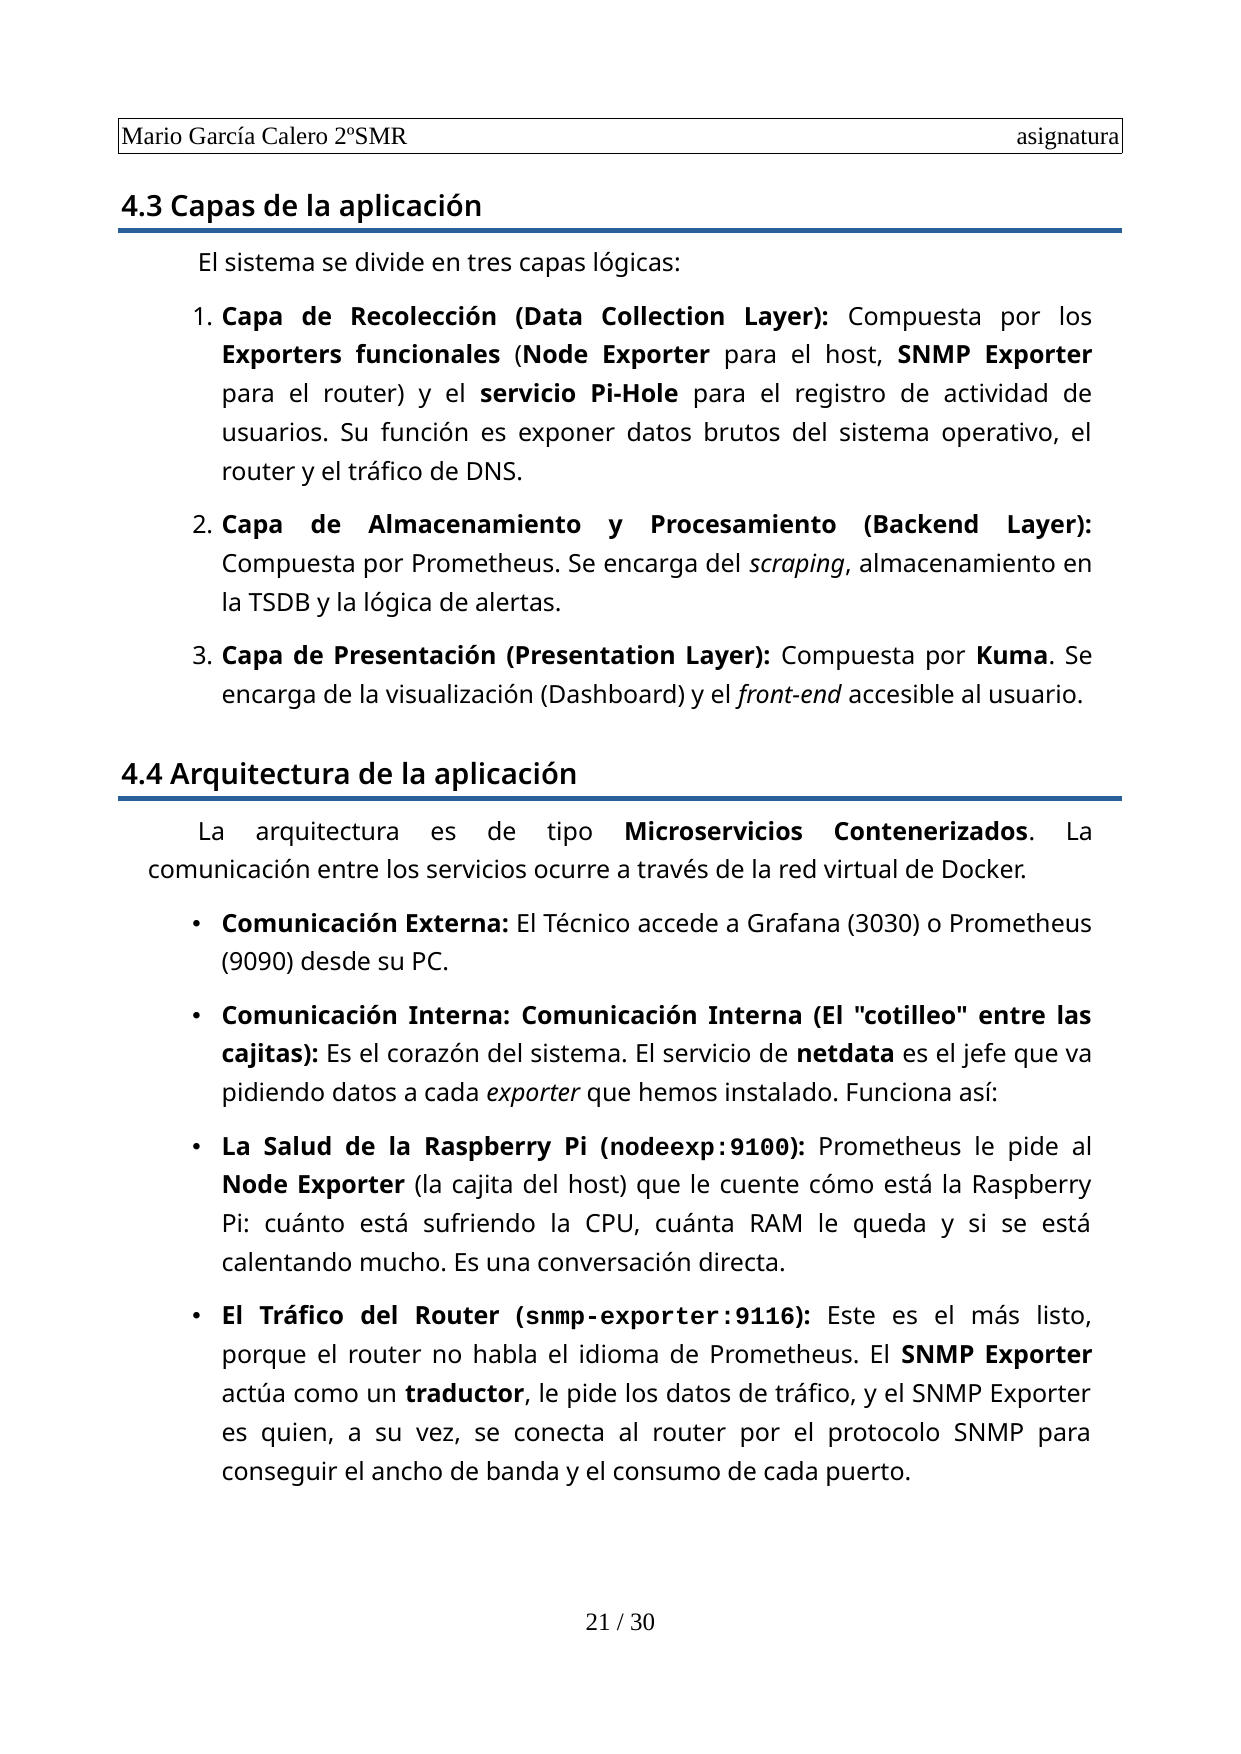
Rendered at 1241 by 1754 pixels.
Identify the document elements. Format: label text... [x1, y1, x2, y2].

subtitle 4.3 Capas de la aplicación [118, 182, 1122, 228]
list Comunicación Externa: El Técnico accede a Grafana (3030) o Prometheus (9090) desde su PC. [192, 905, 1093, 978]
list Capa de Recolección (Data Collection Layer): Compuesta por los Exporters funcionales (Node Exporter para el host, SNMP Exporter para el router) y el servicio Pi-Hole para el registro de actividad de usuarios. Su función es exponer datos brutos del sistema operativo, el router y el tráfico de DNS. [192, 298, 1093, 487]
text La arquitectura es de tipo Microservicios Contenerizados. La comunicación entre los servicios ocurre a través de la red virtual de Docker. [148, 813, 1093, 886]
text El sistema se divide en tres capas lógicas: [148, 245, 1093, 279]
list Comunicación Interna: Comunicación Interna (El "cotilleo" entre las cajitas): Es el corazón del sistema. El servicio de netdata es el jefe que va pidiendo datos a cada exporter que hemos instalado. Funciona así: [192, 997, 1093, 1109]
list Capa de Almacenamiento y Procesamiento (Backend Layer): Compuesta por Prometheus. Se encarga del scraping, almacenamiento en la TSDB y la lógica de alertas. [192, 507, 1093, 618]
list El Tráfico del Router (snmp-exporter:9116): Este es el más listo, porque el router no habla el idioma de Prometheus. El SNMP Exporter actúa como un traductor, le pide los datos de tráfico, y el SNMP Exporter es quien, a su vez, se conecta al router por el protocolo SNMP para conseguir el ancho de banda y el consumo de cada puerto. [192, 1298, 1093, 1487]
subtitle 4.4 Arquitectura de la aplicación [118, 751, 1122, 796]
list Capa de Presentación (Presentation Layer): Compuesta por Kuma. Se encarga de la visualización (Dashboard) y el front-end accesible al usuario. [192, 638, 1093, 710]
list La Salud de la Raspberry Pi (nodeexp:9100): Prometheus le pide al Node Exporter (la cajita del host) que le cuente cómo está la Raspberry Pi: cuánto está sufriendo la CPU, cuánta RAM le queda y si se está calentando mucho. Es una conversación directa. [192, 1128, 1093, 1279]
